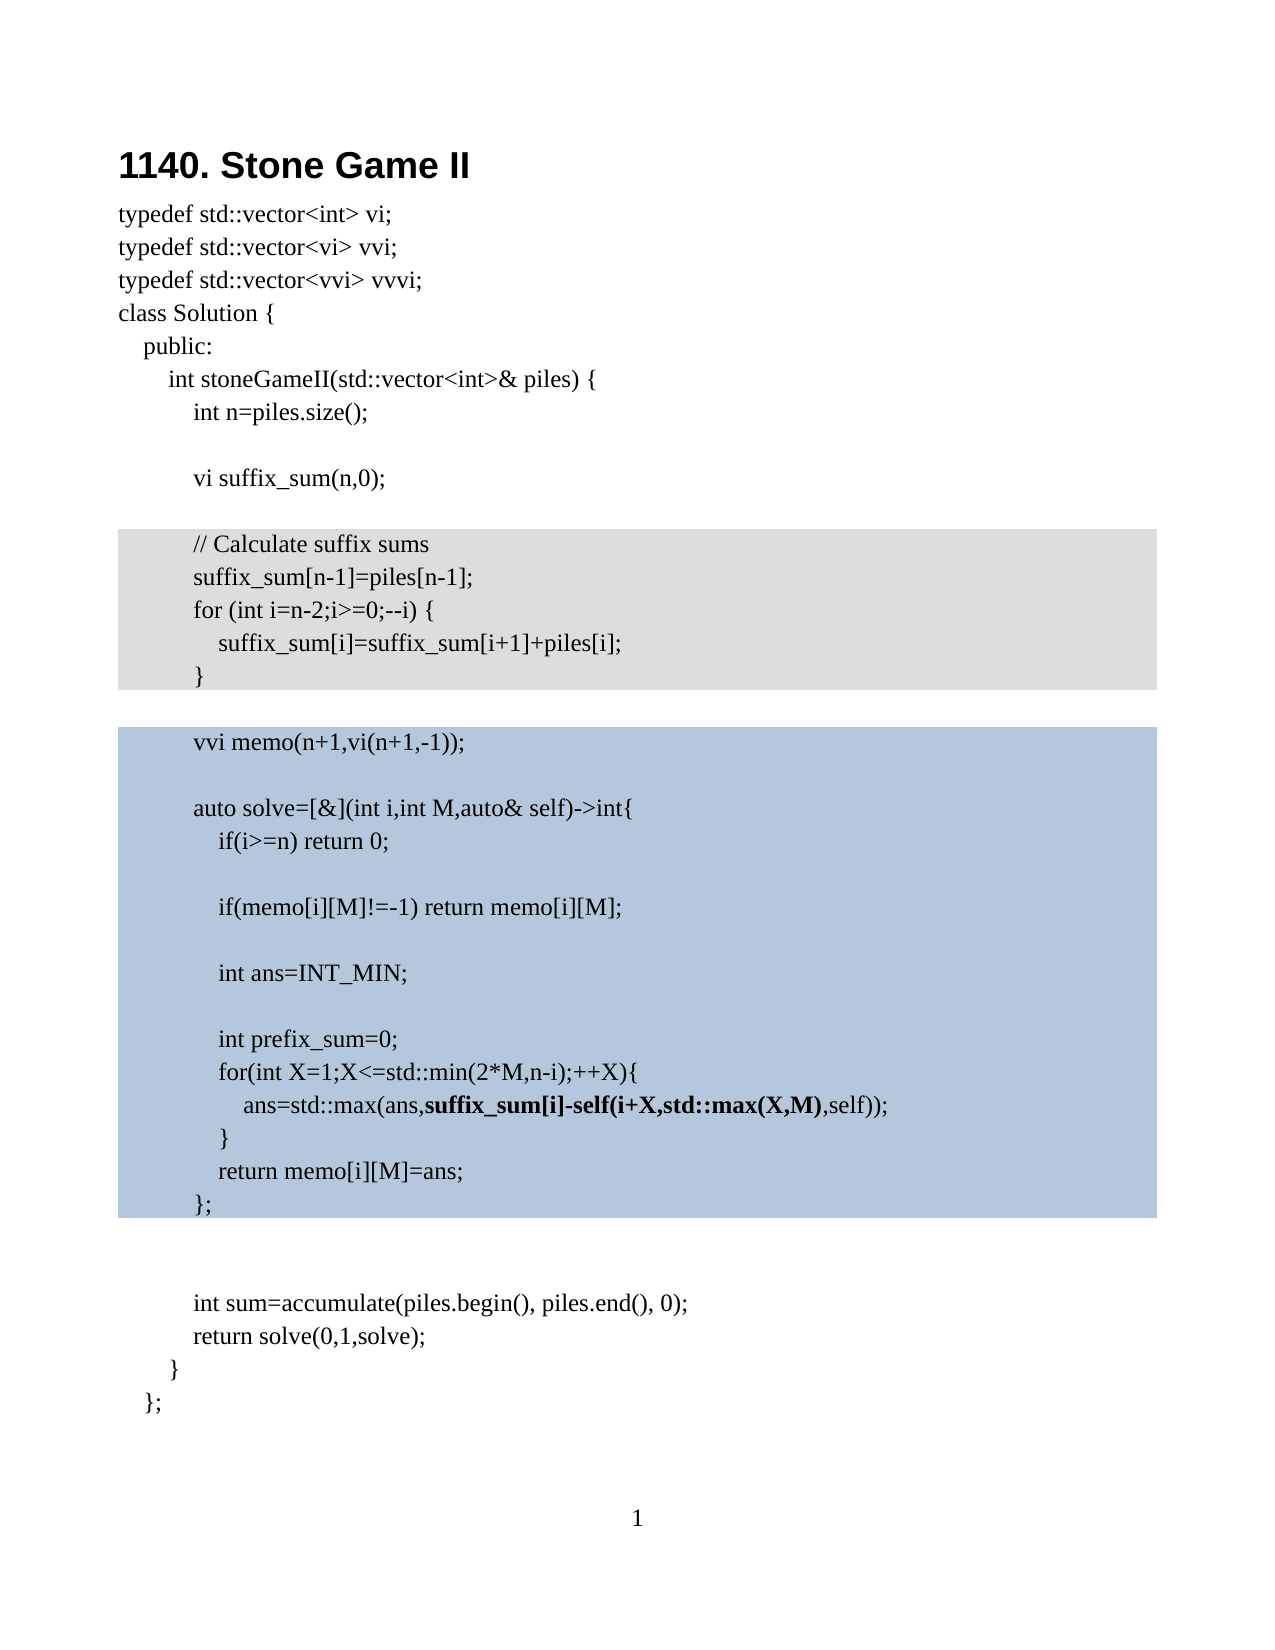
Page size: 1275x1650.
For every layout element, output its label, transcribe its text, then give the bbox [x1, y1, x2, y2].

text suffix_sum[i]=suffix_sum[i+1]+piles[i]; [118, 628, 1157, 657]
text ans=std::max(ans,suffix_sum[i]-self(i+X,std::max(X,M),self)); [118, 1090, 1157, 1119]
text } [118, 1354, 1157, 1383]
text int stoneGameII(std::vector<int>& piles) { [118, 364, 1157, 393]
text typedef std::vector<vi> vvi; [118, 232, 1157, 261]
text vi suffix_sum(n,0); [118, 463, 1157, 492]
text int ans=INT_MIN; [118, 958, 1157, 987]
text vvi memo(n+1,vi(n+1,-1)); [118, 727, 1157, 756]
text int prefix_sum=0; [118, 1024, 1157, 1053]
text suffix_sum[n-1]=piles[n-1]; [118, 562, 1157, 591]
text class Solution { [118, 298, 1157, 327]
text public: [118, 331, 1157, 359]
text }; [118, 1387, 1157, 1416]
text return solve(0,1,solve); [118, 1321, 1157, 1350]
text } [118, 661, 1157, 690]
text typedef std::vector<vvi> vvvi; [118, 265, 1157, 293]
text auto solve=[&](int i,int M,auto& self)->int{ [118, 793, 1157, 822]
text return memo[i][M]=ans; [118, 1156, 1157, 1185]
text int sum=accumulate(piles.begin(), piles.end(), 0); [118, 1288, 1157, 1317]
text if(i>=n) return 0; [118, 826, 1157, 855]
text for(int X=1;X<=std::min(2*M,n-i);++X){ [118, 1057, 1157, 1086]
subtitle 1140. Stone Game II [118, 143, 1157, 186]
text }; [118, 1189, 1157, 1218]
text for (int i=n-2;i>=0;--i) { [118, 595, 1157, 624]
text // Calculate suffix sums [118, 529, 1157, 558]
text if(memo[i][M]!=-1) return memo[i][M]; [118, 892, 1157, 921]
text typedef std::vector<int> vi; [118, 199, 1157, 227]
text int n=piles.size(); [118, 397, 1157, 426]
text } [118, 1123, 1157, 1152]
